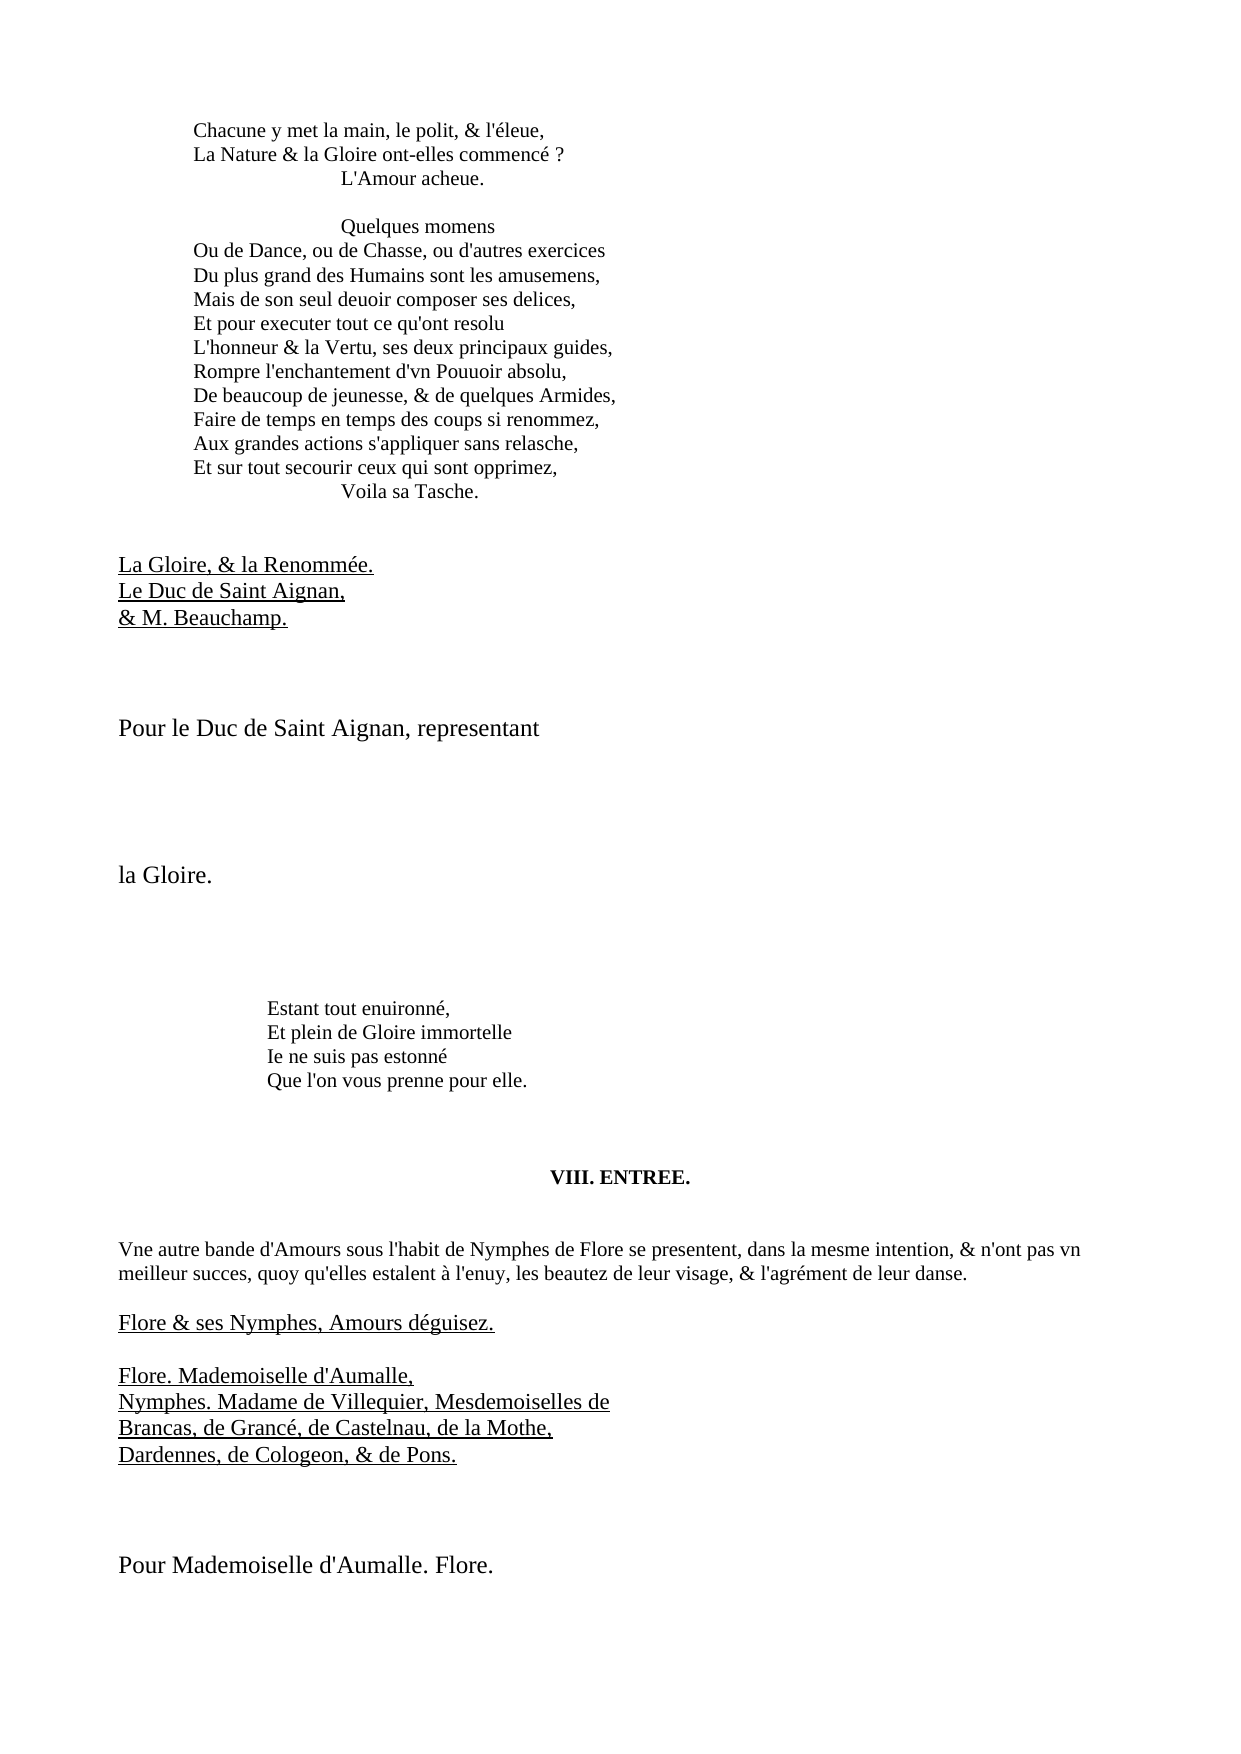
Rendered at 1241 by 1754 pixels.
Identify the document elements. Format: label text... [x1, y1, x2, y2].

subtitle VIII. ENTREE. [118, 1165, 1122, 1189]
text Aux grandes actions s'appliquer sans relasche, [193, 431, 1122, 455]
text Ie ne suis pas estonné [193, 1044, 1122, 1068]
text Mais de son seul deuoir composer ses delices, [193, 287, 1122, 311]
text Et pour executer tout ce qu'ont resolu [193, 311, 1122, 335]
list Flore. Mademoiselle d'Aumalle, [118, 1362, 1122, 1388]
list Flore & ses Nymphes, Amours déguisez. [118, 1309, 1122, 1335]
text L'Amour acheue. [193, 166, 1122, 190]
text Que l'on vous prenne pour elle. [193, 1068, 1122, 1092]
text Pour Mademoiselle d'Aumalle. Flore. [118, 1550, 1122, 1579]
text Quelques momens [193, 214, 1122, 238]
list Dardennes, de Cologeon, & de Pons. [118, 1441, 1122, 1467]
text Et sur tout secourir ceux qui sont opprimez, [193, 455, 1122, 479]
text Vne autre bande d'Amours sous l'habit de Nymphes de Flore se presentent, dans la mesme intention, & n'ont pas vn meilleur succes, quoy qu'elles estalent à l'enuy, les beautez de leur visage, & l'agrément de leur danse. [118, 1237, 1122, 1285]
text Ou de Dance, ou de Chasse, ou d'autres exercices [193, 238, 1122, 262]
text De beaucoup de jeunesse, & de quelques Armides, [193, 383, 1122, 407]
text La Nature & la Gloire ont-elles commencé ? [193, 142, 1122, 166]
text Faire de temps en temps des coups si renommez, [193, 407, 1122, 431]
text la Gloire. [118, 860, 1122, 889]
list Nymphes. Madame de Villequier, Mesdemoiselles de [118, 1388, 1122, 1414]
text Et plein de Gloire immortelle [193, 1020, 1122, 1044]
text Rompre l'enchantement d'vn Pouuoir absolu, [193, 359, 1122, 383]
text Pour le Duc de Saint Aignan, representant [118, 713, 1122, 742]
list & M. Beauchamp. [118, 604, 1122, 630]
list Brancas, de Grancé, de Castelnau, de la Mothe, [118, 1414, 1122, 1441]
text Chacune y met la main, le polit, & l'éleue, [193, 118, 1122, 142]
text Voila sa Tasche. [193, 479, 1122, 503]
list Le Duc de Saint Aignan, [118, 578, 1122, 604]
text Du plus grand des Humains sont les amusemens, [193, 262, 1122, 287]
text Estant tout enuironné, [193, 996, 1122, 1020]
list La Gloire, & la Renommée. [118, 551, 1122, 578]
text L'honneur & la Vertu, ses deux principaux guides, [193, 335, 1122, 359]
